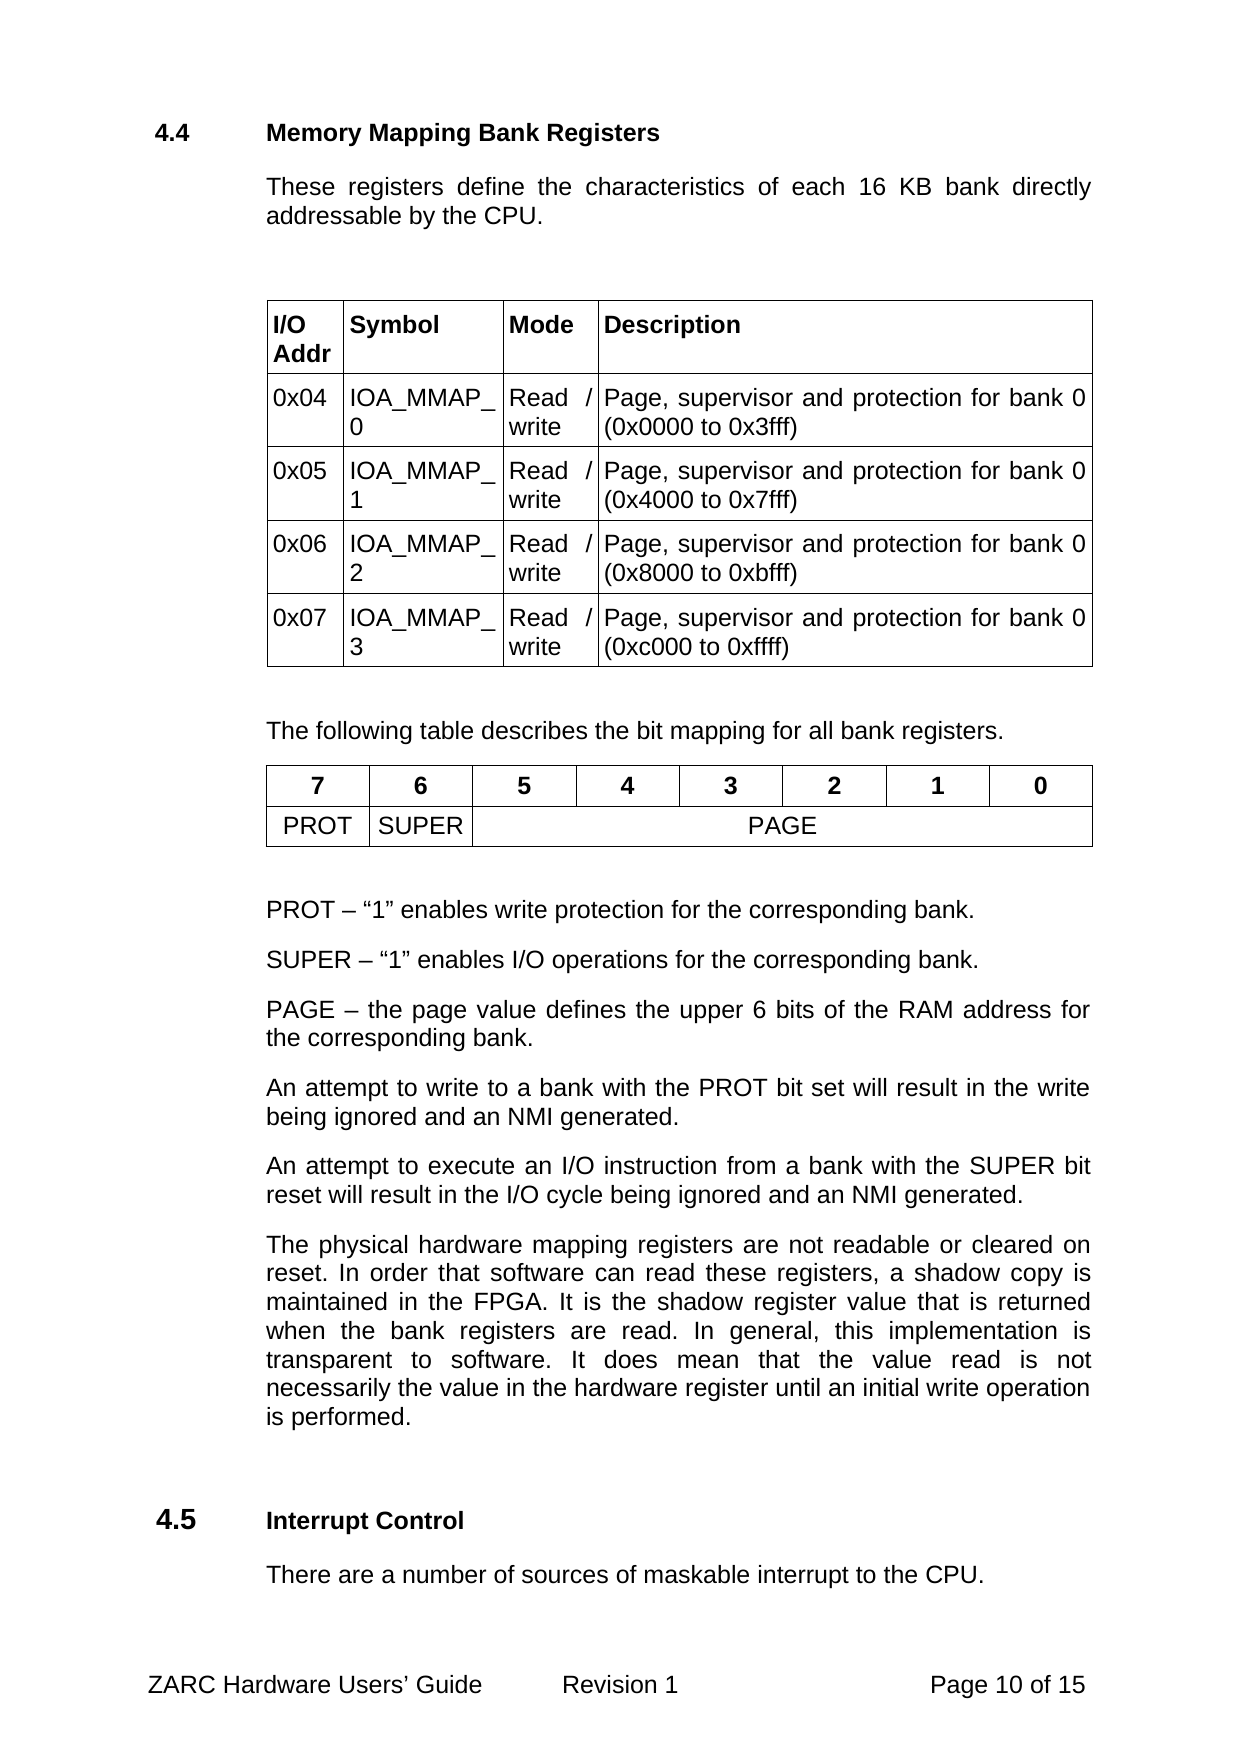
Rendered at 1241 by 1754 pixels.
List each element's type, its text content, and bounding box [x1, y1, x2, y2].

subtitle Memory Mapping Bank Registers [148, 118, 1092, 147]
table_cell 0x05 [268, 447, 343, 519]
table_header 4 [577, 766, 679, 806]
table_header Description [599, 301, 1092, 373]
table_cell IOA_MMAP_1 [344, 447, 503, 519]
subtitle Interrupt Control [148, 1502, 1092, 1535]
table_cell Page, supervisor and protection for bank 0 (0x0000 to 0x3fff) [599, 374, 1092, 446]
table_header 5 [473, 766, 576, 806]
table_header 0 [990, 766, 1092, 806]
table_cell PROT [267, 807, 369, 846]
table_cell Read / write [504, 521, 598, 593]
table_cell Page, supervisor and protection for bank 0 (0xc000 to 0xffff) [599, 594, 1092, 666]
table_cell SUPER [370, 807, 472, 846]
table_header 2 [783, 766, 886, 806]
table_cell IOA_MMAP_0 [344, 374, 503, 446]
text SUPER – “1” enables I/O operations for the corresponding bank. [266, 945, 1092, 974]
table_header 7 [267, 766, 369, 806]
table_cell 0x04 [268, 374, 343, 446]
table_header Symbol [344, 301, 503, 373]
table_cell PAGE [473, 807, 1092, 846]
text These registers define the characteristics of each 16 KB bank directly addressable by the CPU. [266, 172, 1092, 229]
table_header 1 [887, 766, 989, 806]
text There are a number of sources of maskable interrupt to the CPU. [266, 1560, 1092, 1589]
table_header I/O Addr [268, 301, 343, 373]
text PROT – “1” enables write protection for the corresponding bank. [266, 896, 1092, 924]
table_cell Read / write [504, 447, 598, 519]
table_cell Read / write [504, 594, 598, 666]
text PAGE – the page value defines the upper 6 bits of the RAM address for the corresponding bank. [266, 995, 1092, 1052]
text The following table describes the bit mapping for all bank registers. [266, 716, 1092, 744]
table_cell IOA_MMAP_2 [344, 521, 503, 593]
table_cell 0x07 [268, 594, 343, 666]
table_header 3 [680, 766, 782, 806]
table_cell Page, supervisor and protection for bank 0 (0x4000 to 0x7fff) [599, 447, 1092, 519]
text An attempt to execute an I/O instruction from a bank with the SUPER bit reset will result in the I/O cycle being ignored and an NMI generated. [266, 1151, 1092, 1209]
text An attempt to write to a bank with the PROT bit set will result in the write being ignored and an NMI generated. [266, 1073, 1092, 1131]
table_cell IOA_MMAP_3 [344, 594, 503, 666]
table_cell 0x06 [268, 521, 343, 593]
table_header 6 [370, 766, 472, 806]
table_cell Read / write [504, 374, 598, 446]
table_cell Page, supervisor and protection for bank 0 (0x8000 to 0xbfff) [599, 521, 1092, 593]
text The physical hardware mapping registers are not readable or cleared on reset. In order that software can read these registers, a shadow copy is maintained in the FPGA. It is the shadow register value that is returned when the bank registers are read. In general, this implementation is transparent to software. It does mean that the value read is not necessarily the value in the hardware register until an initial write operation is performed. [266, 1230, 1092, 1431]
table_header Mode [504, 301, 598, 373]
